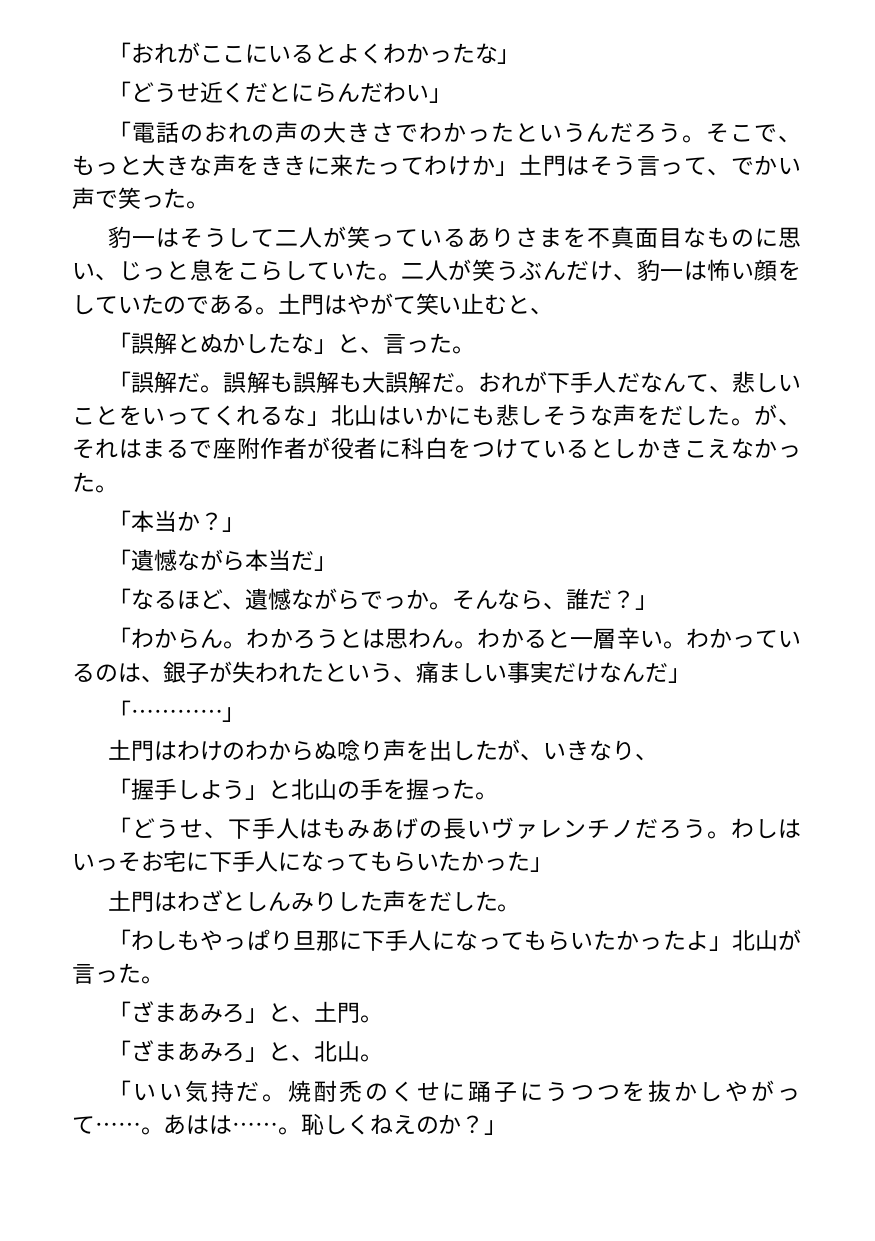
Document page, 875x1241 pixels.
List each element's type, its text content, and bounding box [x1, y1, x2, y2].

text 「どうせ、下手人はもみあげの長いヴァレンチノだろう。わしはいっそお宅に下手人になってもらいたかった」 [72, 811, 802, 877]
text 土門はわざとしんみりした声をだした。 [72, 883, 802, 917]
text 「遺憾ながら本当だ」 [72, 543, 802, 576]
text 「ざまあみろ」と、北山。 [72, 1034, 802, 1067]
text 「おれがここにいるとよくわかったな」 [72, 36, 802, 69]
text 「本当か？」 [72, 504, 802, 537]
text 「なるほど、遺憾ながらでっか。そんなら、誰だ？」 [72, 582, 802, 615]
text 「電話のおれの声の大きさでわかったというんだろう。そこで、もっと大きな声をききに来たってわけか」土門はそう言って、でかい声で笑った。 [72, 114, 802, 214]
text 「ざまあみろ」と、土門。 [72, 995, 802, 1028]
text 「いい気持だ。焼酎禿のくせに踊子にうつつを抜かしやがって……。あはは……。恥しくねえのか？」 [72, 1073, 802, 1140]
text 「わからん。わかろうとは思わん。わかると一層辛い。わかっているのは、銀子が失われたという、痛ましい事実だけなんだ」 [72, 621, 802, 688]
text 「どうせ近くだとにらんだわい」 [72, 75, 802, 108]
text 土門はわけのわからぬ唸り声を出したが、いきなり、 [72, 733, 802, 766]
text 「わしもやっぱり旦那に下手人になってもらいたかったよ」北山が言った。 [72, 923, 802, 989]
text 「誤解だ。誤解も誤解も大誤解だ。おれが下手人だなんて、悲しいことをいってくれるな」北山はいかにも悲しそうな声をだした。が、それはまるで座附作者が役者に科白をつけているとしかきこえなかった。 [72, 365, 802, 498]
text 豹一はそうして二人が笑っているありさまを不真面目なものに思い、じっと息をこらしていた。二人が笑うぶんだけ、豹一は怖い顔をしていたのである。土門はやがて笑い止むと、 [72, 220, 802, 320]
text 「誤解とぬかしたな」と、言った。 [72, 326, 802, 359]
text 「…………」 [72, 693, 802, 727]
text 「握手しよう」と北山の手を握った。 [72, 772, 802, 805]
